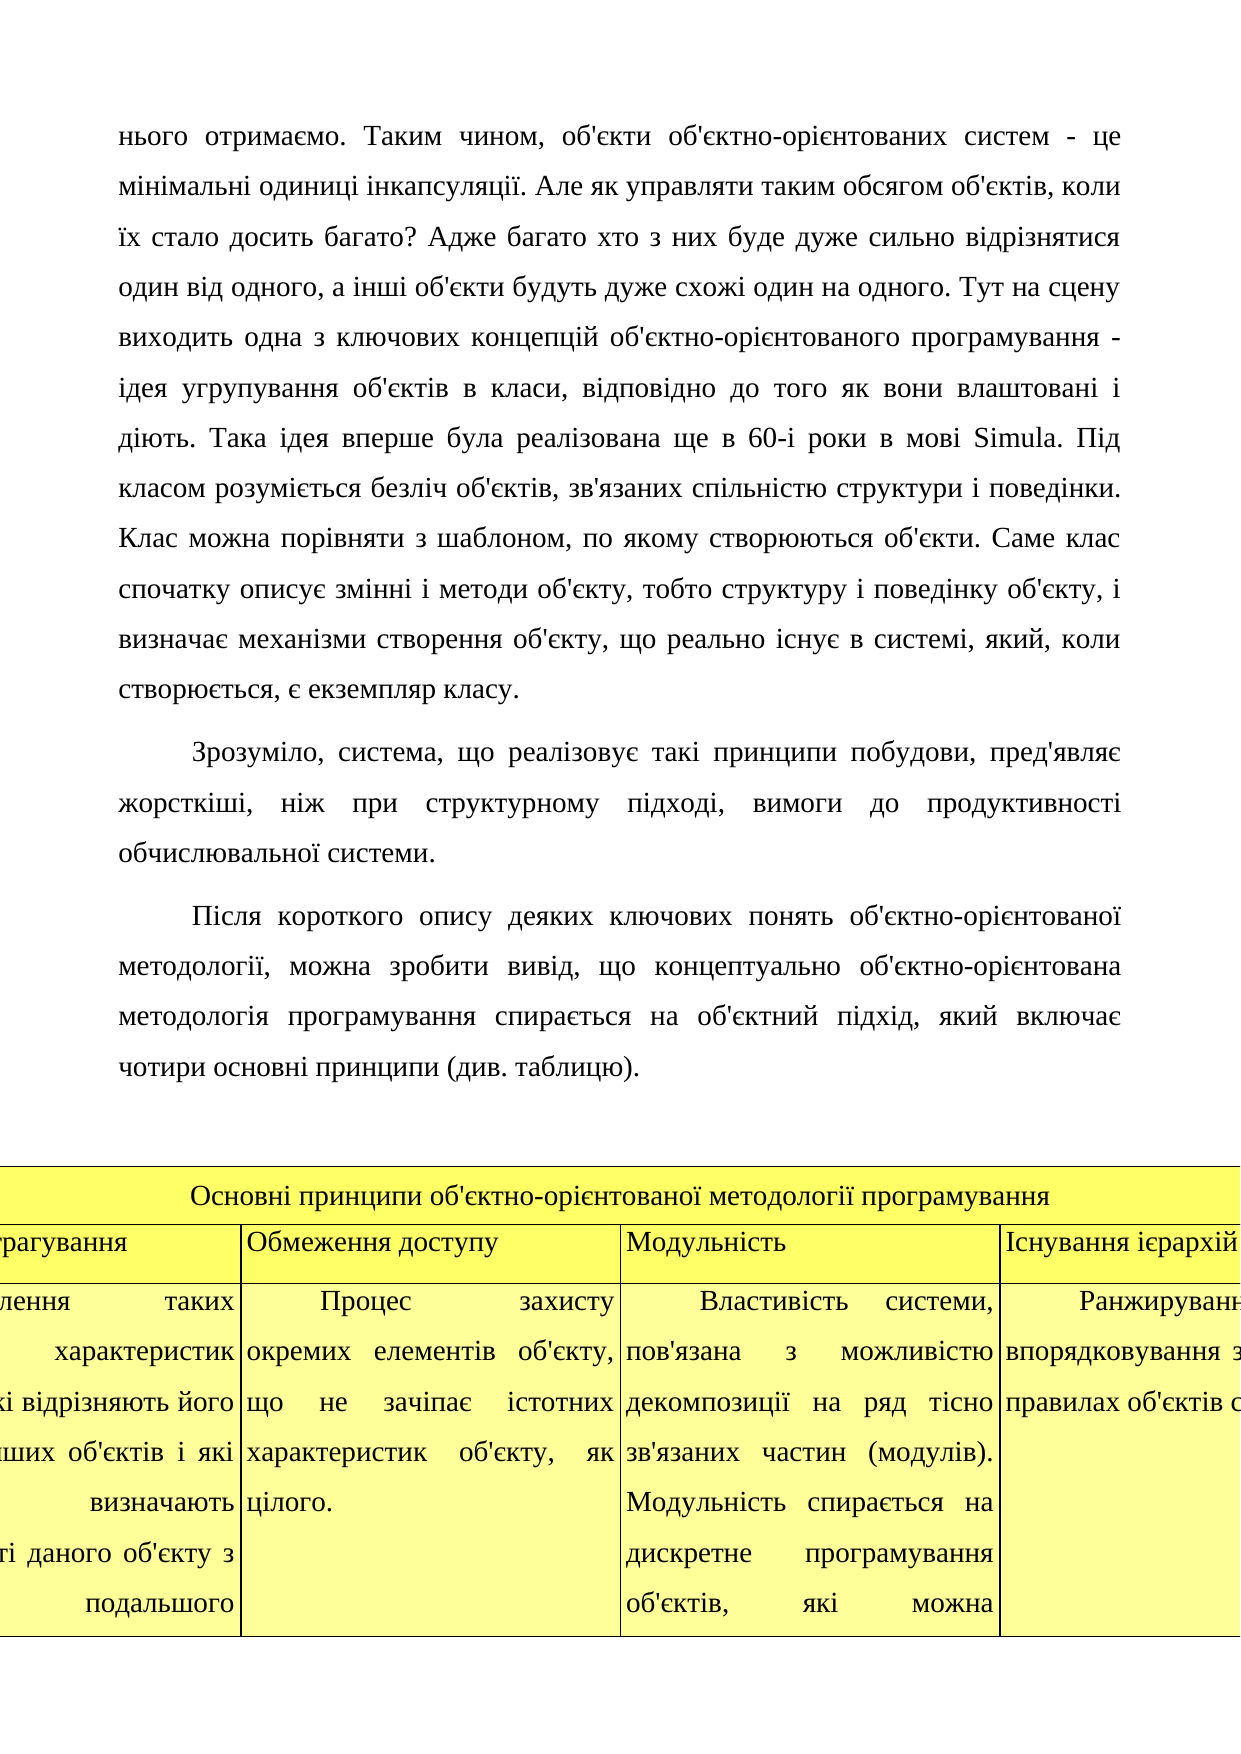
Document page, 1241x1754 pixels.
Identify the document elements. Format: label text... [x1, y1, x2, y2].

table_cell Абстрагування [0, 1225, 240, 1283]
table_cell Існування ієрархій [1001, 1225, 1240, 1283]
table_cell Виділення таких істотних характеристик об'єктів, які відрізняють його від всіх інших об'єктів і які чітко визначають особливості даного об'єкту з погляду подальшого розгляду і аналізу. Тільки істотне для даного завдання і нічого більш. Мінімальною одиницею абстракції в ООМ є клас. [0, 1284, 240, 1636]
text Зрозуміло, система, що реалізовує такі принципи побудови, пред'являє жорсткіші, ніж при структурному підході, вимоги до продуктивності обчислювальної системи. [118, 734, 1122, 868]
table_cell Ранжирування, впорядковування за деякими правилах об'єктів системи. [1001, 1284, 1240, 1636]
table_cell Процес захисту окремих елементів об'єкту, що не зачіпає істотних характеристик об'єкту, як цілого. [242, 1284, 620, 1636]
text нього отримаємо. Таким чином, об'єкти об'єктно-орієнтованих систем - це мінімальні одиниці інкапсуляції. Але як управляти таким обсягом об'єктів, коли їх стало досить багато? Адже багато хто з них буде дуже сильно відрізнятися один від одного, а інші об'єкти будуть дуже схожі один на одного. Тут на сцену виходить одна з ключових концепцій об'єктно-орієнтованого програмування - ідея угрупування об'єктів в класи, відповідно до того як вони влаштовані і діють. Така ідея вперше була реалізована ще в 60-і роки в мові Simula. Під класом розуміється безліч об'єктів, зв'язаних спільністю структури і поведінки. Клас можна порівняти з шаблоном, по якому створюються об'єкти. Саме клас спочатку описує змінні і методи об'єкту, тобто структуру і поведінку об'єкту, і визначає механізми створення об'єкту, що реально існує в системі, який, коли створюється, є екземпляр класу. [118, 118, 1122, 705]
table_cell Обмеження доступу [242, 1225, 620, 1283]
table_cell Властивість системи, пов'язана з можливістю декомпозиції на ряд тісно зв'язаних частин (модулів). Модульність спирається на дискретне програмування об'єктів, які можна [621, 1284, 999, 1636]
table_header Основні принципи об'єктно-орієнтованої методології програмування [0, 1167, 1240, 1224]
text Після короткого опису деяких ключових понять об'єктно-орієнтованої методології, можна зробити вивід, що концептуально об'єктно-орієнтована методологія програмування спирається на об'єктний підхід, який включає чотири основні принципи (див. таблицю). [118, 898, 1122, 1082]
table_cell Модульність [621, 1225, 999, 1283]
